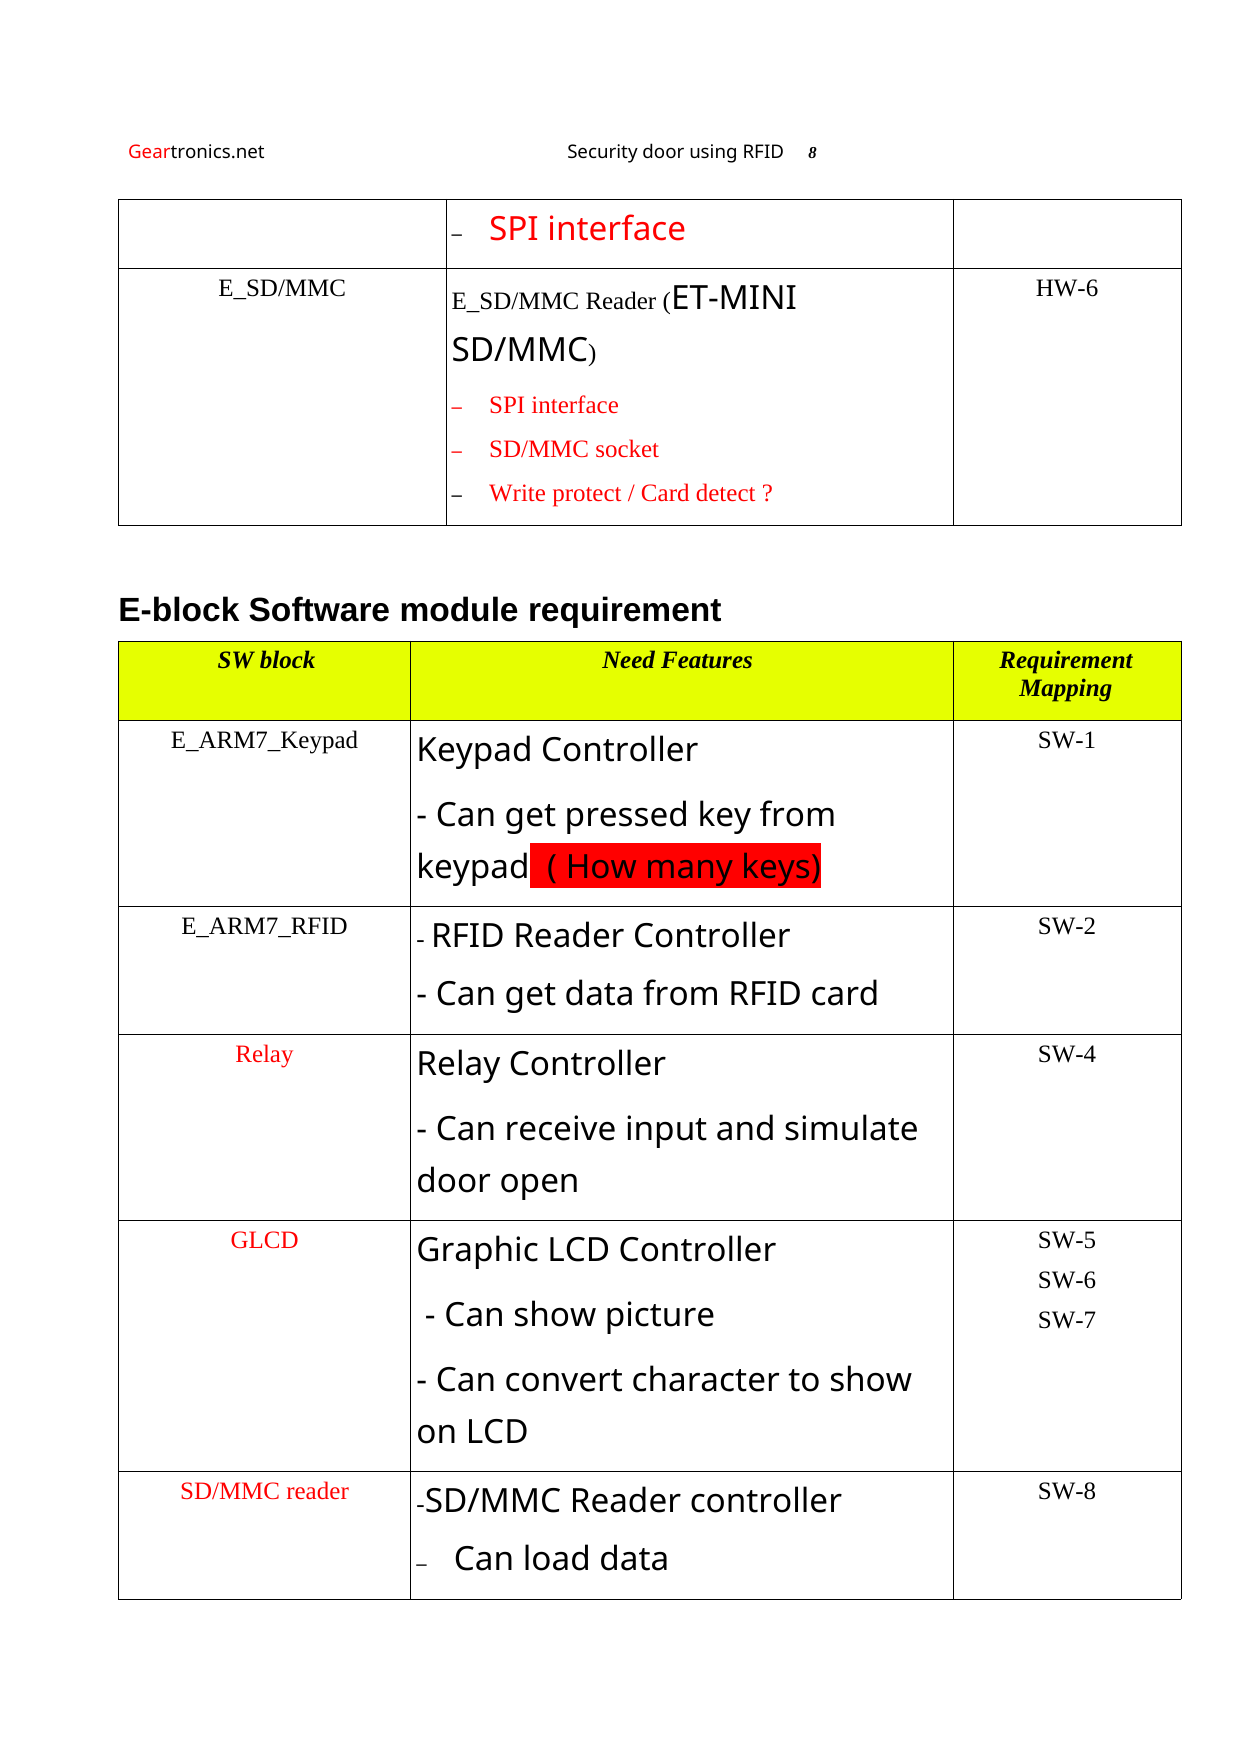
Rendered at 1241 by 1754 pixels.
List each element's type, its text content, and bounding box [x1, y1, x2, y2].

table_cell Relay Controller - Can receive input and simulate door open [411, 1035, 953, 1220]
table_cell SW-8 [954, 1472, 1181, 1599]
subtitle E-block Software module requirement [118, 591, 1181, 628]
table_cell E_GLCD ( ET-NOKIA LCD 5110 ) Backlight for LCD SPI interface [447, 200, 953, 268]
table_header Requirement Mapping [954, 642, 1181, 720]
table_cell E_ARM7_RFID [119, 907, 410, 1034]
table_header SW block [119, 642, 410, 720]
table_cell HW-6 [954, 269, 1181, 525]
table_cell E_SD/MMC [119, 269, 446, 525]
table_header Need Features [411, 642, 953, 720]
table_cell E_SD/MMC Reader (ET-MINI SD/MMC) SPI interface SD/MMC socket Write protect / Card detect ? [447, 269, 953, 525]
table_cell - RFID Reader Controller - Can get data from RFID card [411, 907, 953, 1034]
table_cell SW-4 [954, 1035, 1181, 1220]
table_cell Graphic LCD Controller - Can show picture - Can convert character to show on LCD [411, 1221, 953, 1471]
table_cell GLCD [119, 1221, 410, 1471]
table_cell SW-5 SW-6 SW-7 [954, 1221, 1181, 1471]
table_cell [954, 200, 1181, 268]
table_cell SW-1 [954, 721, 1181, 906]
table_cell Relay [119, 1035, 410, 1220]
table_cell SD/MMC reader [119, 1472, 410, 1599]
table_cell [119, 200, 446, 268]
table_cell E_ARM7_Keypad [119, 721, 410, 906]
table_cell -SD/MMC Reader controller Can load data Can save data [411, 1472, 953, 1599]
table_cell SW-2 [954, 907, 1181, 1034]
table_cell Keypad Controller - Can get pressed key from keypad ( How many keys) [411, 721, 953, 906]
